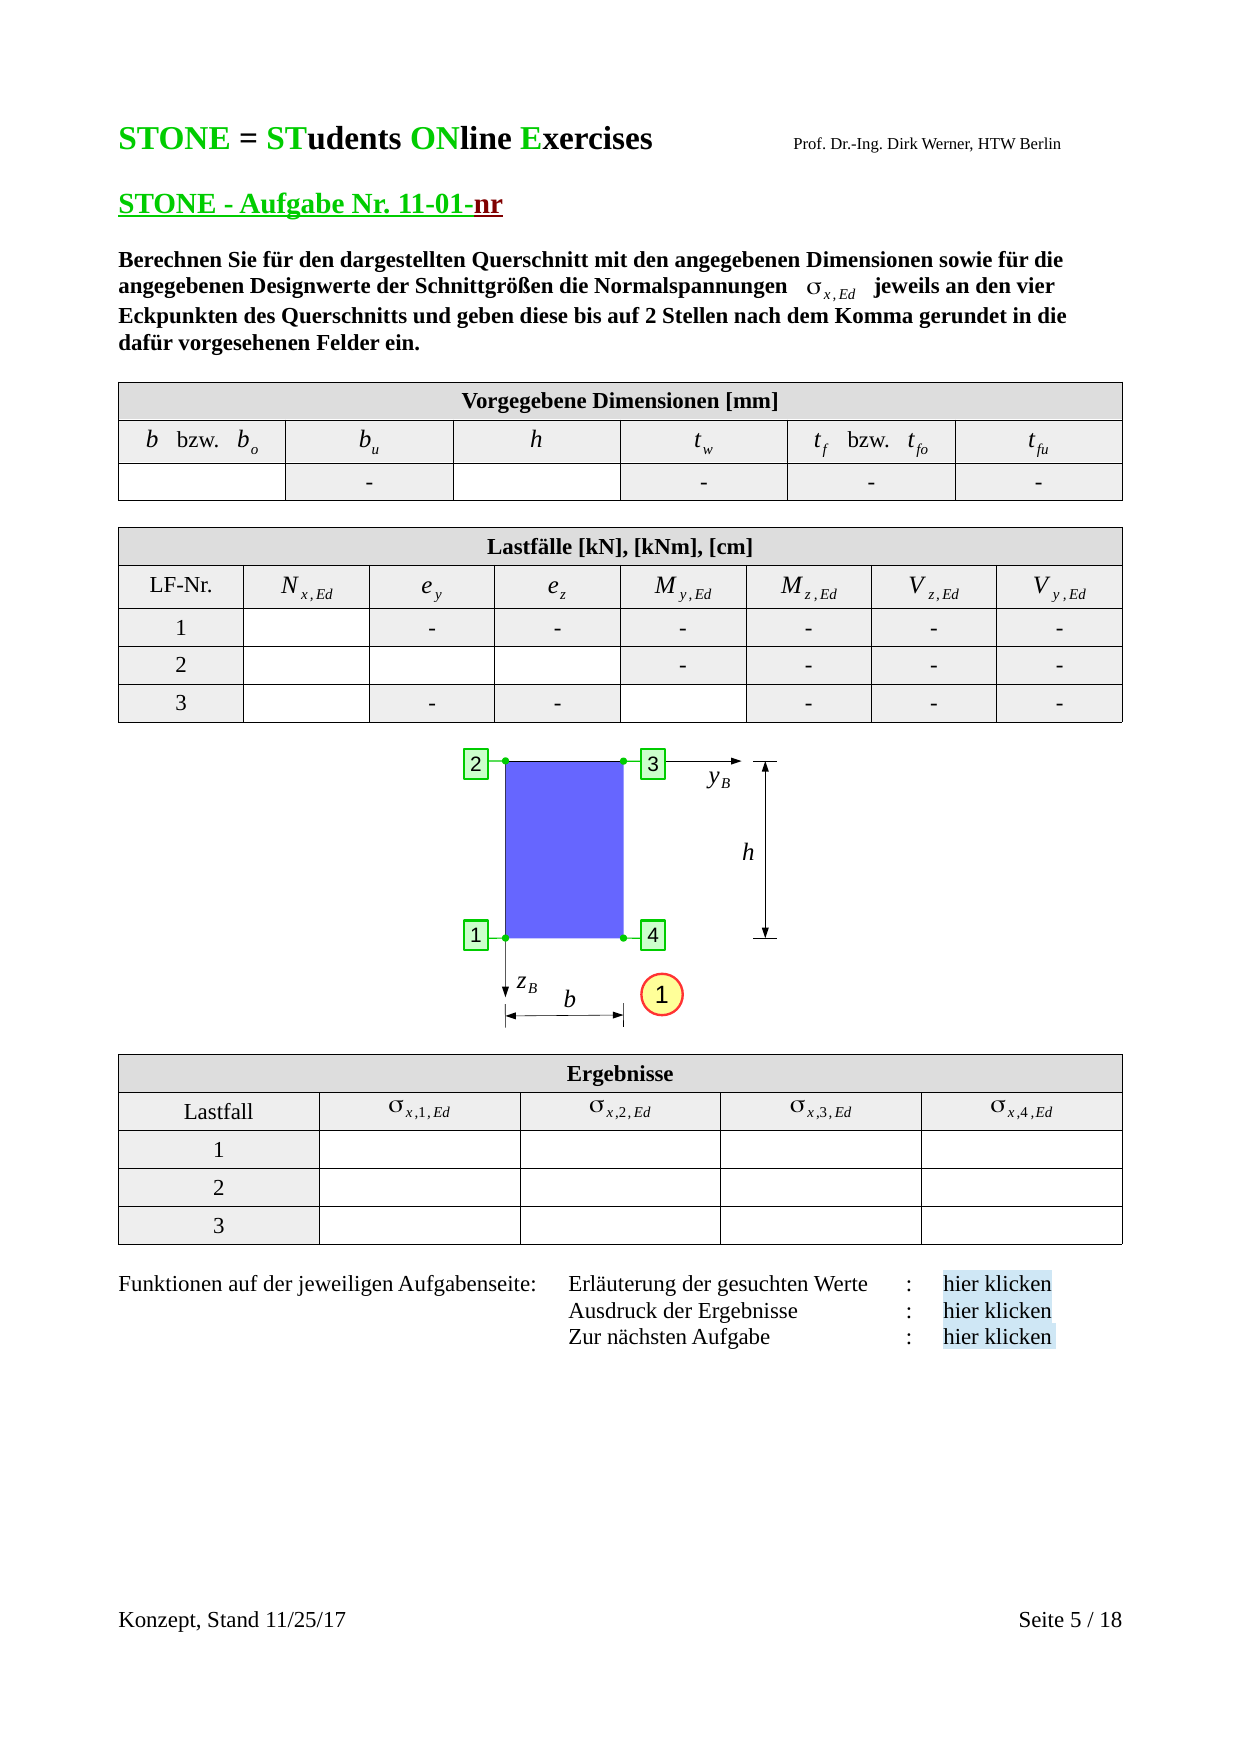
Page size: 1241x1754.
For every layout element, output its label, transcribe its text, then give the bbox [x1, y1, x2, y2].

table_cell 2 [119, 647, 243, 684]
table_cell - [621, 464, 787, 500]
table_cell - [997, 647, 1122, 684]
table_cell [922, 1093, 1122, 1130]
table_cell [621, 685, 746, 722]
table_cell - [872, 685, 996, 722]
table_cell [721, 1131, 921, 1168]
table_cell [922, 1169, 1122, 1206]
table_cell [922, 1131, 1122, 1168]
table_cell [454, 464, 620, 500]
table_cell - [747, 647, 871, 684]
text Berechnen Sie für den dargestellten Querschnitt mit den angegebenen Dimensionen sowie für die angegebenen Designwerte der Schnittgrößen die Normalspannungenjeweils an den vier Eckpunkten des Querschnitts und geben diese bis auf 2 Stellen nach dem Komma gerundet in die dafür vorgesehenen Felder ein. [118, 246, 1122, 355]
table_cell [721, 1169, 921, 1206]
table_cell [521, 1093, 720, 1130]
table_cell - [747, 609, 871, 646]
table_cell [320, 1169, 520, 1206]
table_header Vorgegebene Dimensionen [mm] [119, 383, 1122, 419]
table_cell [286, 421, 453, 462]
table_cell [721, 1093, 921, 1130]
table_cell [521, 1131, 720, 1168]
table_cell - [997, 685, 1122, 722]
table_cell [244, 566, 369, 608]
table_cell [244, 609, 369, 646]
table_cell - [621, 647, 746, 684]
table_cell [922, 1207, 1122, 1244]
text Funktionen auf der jeweiligen Aufgabenseite: Erläuterung der gesuchten Werte : hier klicken [118, 1270, 1122, 1297]
table_cell [244, 685, 369, 722]
table_cell [119, 464, 285, 500]
table_cell [956, 421, 1122, 462]
table_cell [521, 1169, 720, 1206]
table_cell - [621, 609, 746, 646]
table_cell [747, 566, 871, 608]
table_cell 1 [119, 1131, 319, 1168]
table_cell [370, 566, 494, 608]
table_cell - [495, 685, 620, 722]
table_cell - [872, 647, 996, 684]
table_cell - [872, 609, 996, 646]
table_cell [495, 647, 620, 684]
table_cell LF-Nr. [119, 566, 243, 608]
table_cell [454, 421, 620, 462]
table_header Lastfälle [kN], [kNm], [cm] [119, 528, 1122, 565]
table_cell [320, 1207, 520, 1244]
table_cell [997, 566, 1122, 608]
table_cell - [747, 685, 871, 722]
table_cell - [370, 685, 494, 722]
table_cell [621, 566, 746, 608]
table_cell 3 [119, 1207, 319, 1244]
table_cell [621, 421, 787, 462]
table_cell 1 [119, 609, 243, 646]
table_cell bzw. [119, 421, 285, 462]
table_cell [721, 1207, 921, 1244]
table_cell Lastfall [119, 1093, 319, 1130]
text Ausdruck der Ergebnisse : hier klicken [118, 1297, 1122, 1323]
table_cell bzw. [788, 421, 955, 462]
table_cell - [956, 464, 1122, 500]
table_cell [370, 647, 494, 684]
table_cell - [286, 464, 453, 500]
table_cell - [370, 609, 494, 646]
text STONE - Aufgabe Nr. 11-01-nr [118, 186, 1122, 219]
table_cell [320, 1093, 520, 1130]
table_cell [244, 647, 369, 684]
table_cell 2 [119, 1169, 319, 1206]
table_cell - [495, 609, 620, 646]
table_cell [872, 566, 996, 608]
table_cell [521, 1207, 720, 1244]
table_cell 3 [119, 685, 243, 722]
table_cell - [788, 464, 955, 500]
table_cell [495, 566, 620, 608]
table_cell [320, 1131, 520, 1168]
table_header Ergebnisse [119, 1055, 1122, 1092]
table_cell - [997, 609, 1122, 646]
text Zur nächsten Aufgabe : hier klicken [118, 1323, 1122, 1349]
